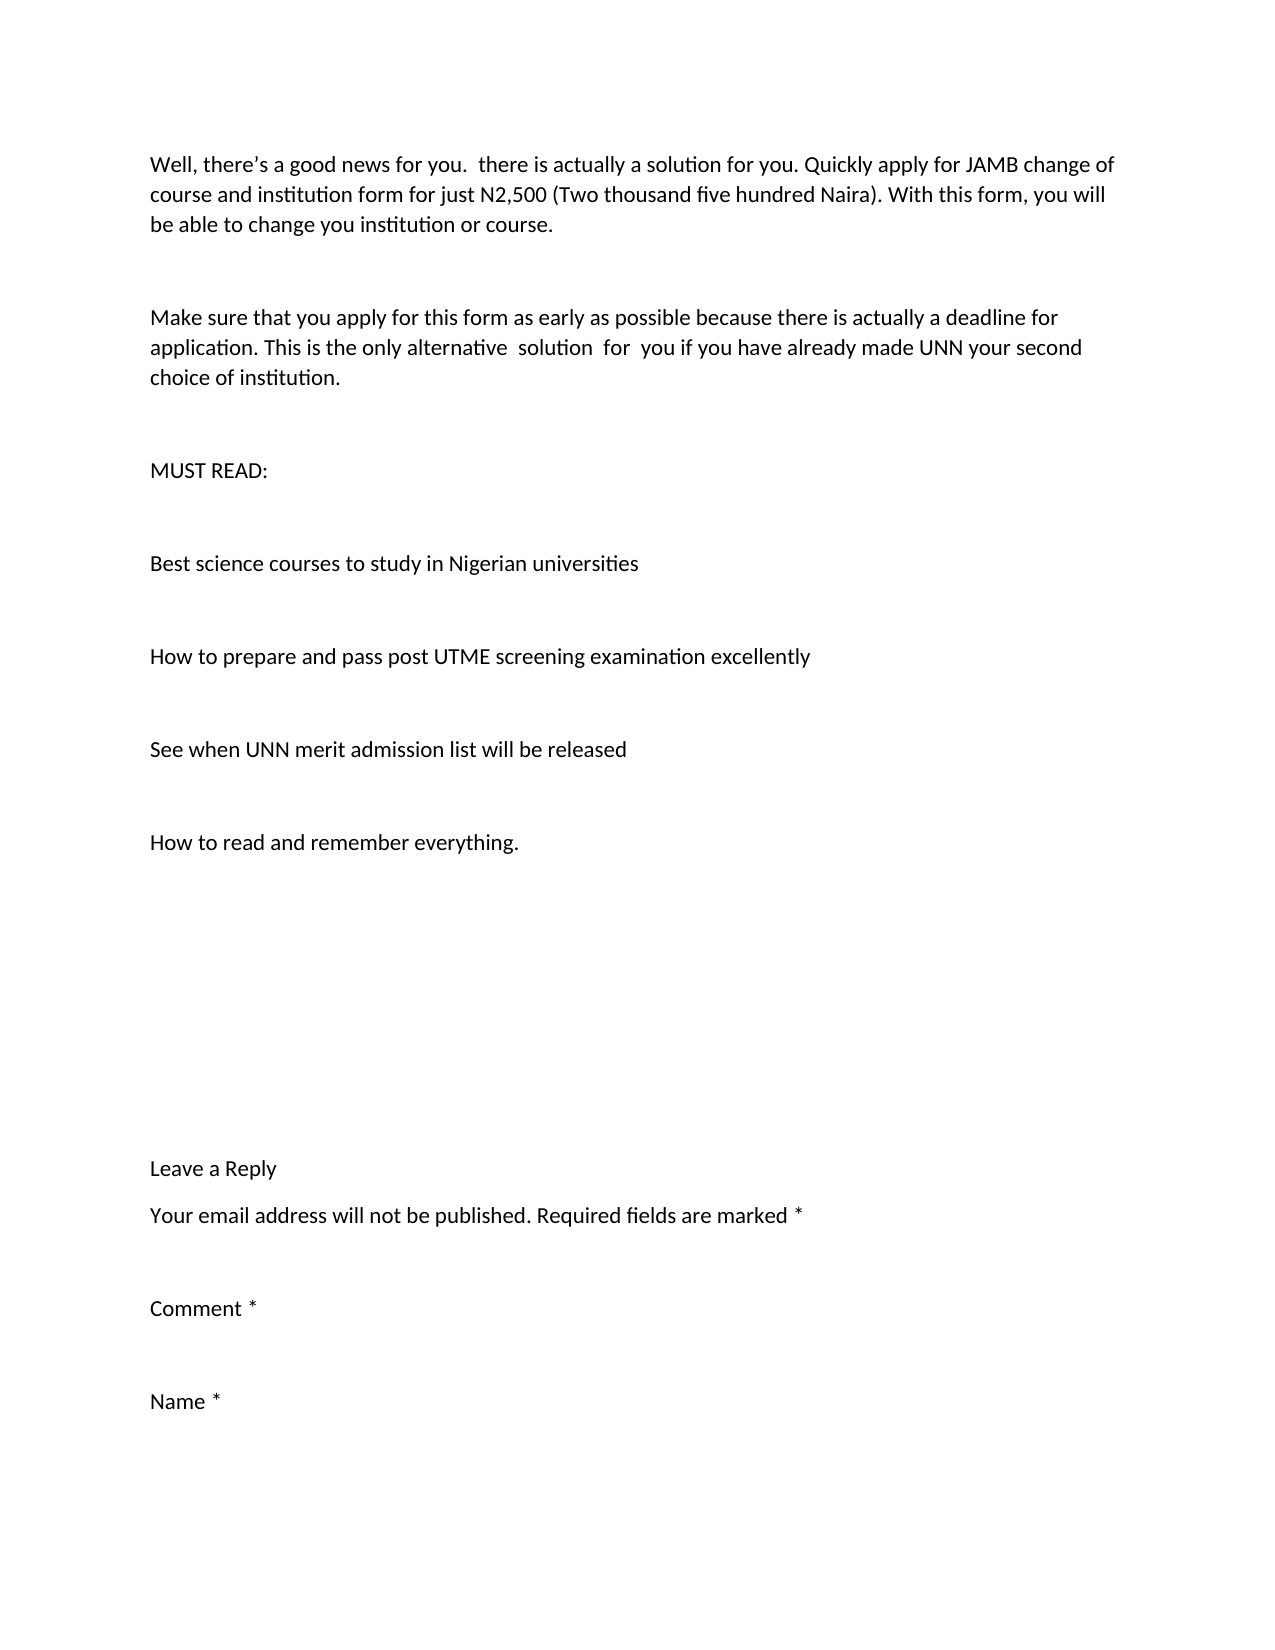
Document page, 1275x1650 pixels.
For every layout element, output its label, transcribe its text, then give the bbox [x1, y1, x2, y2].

text See when UNN merit admission list will be released [150, 735, 1125, 763]
text How to read and remember everything. [150, 828, 1125, 856]
text Leave a Reply [150, 1154, 1125, 1182]
text MUST READ: [150, 456, 1125, 484]
text How to prepare and pass post UTME screening examination excellently [150, 642, 1125, 670]
text Well, there’s a good news for you. there is actually a solution for you. Quickly apply for JAMB change of course and institution form for just N2,500 (Two thousand five hundred Naira). With this form, you will be able to change you institution or course. [150, 150, 1125, 238]
text Best science courses to study in Nigerian universities [150, 549, 1125, 577]
text Name * [150, 1387, 1125, 1415]
text Your email address will not be published. Required fields are marked * [150, 1201, 1125, 1229]
text Comment * [150, 1294, 1125, 1322]
text Make sure that you apply for this form as early as possible because there is actually a deadline for application. This is the only alternative solution for you if you have already made UNN your second choice of institution. [150, 303, 1125, 391]
